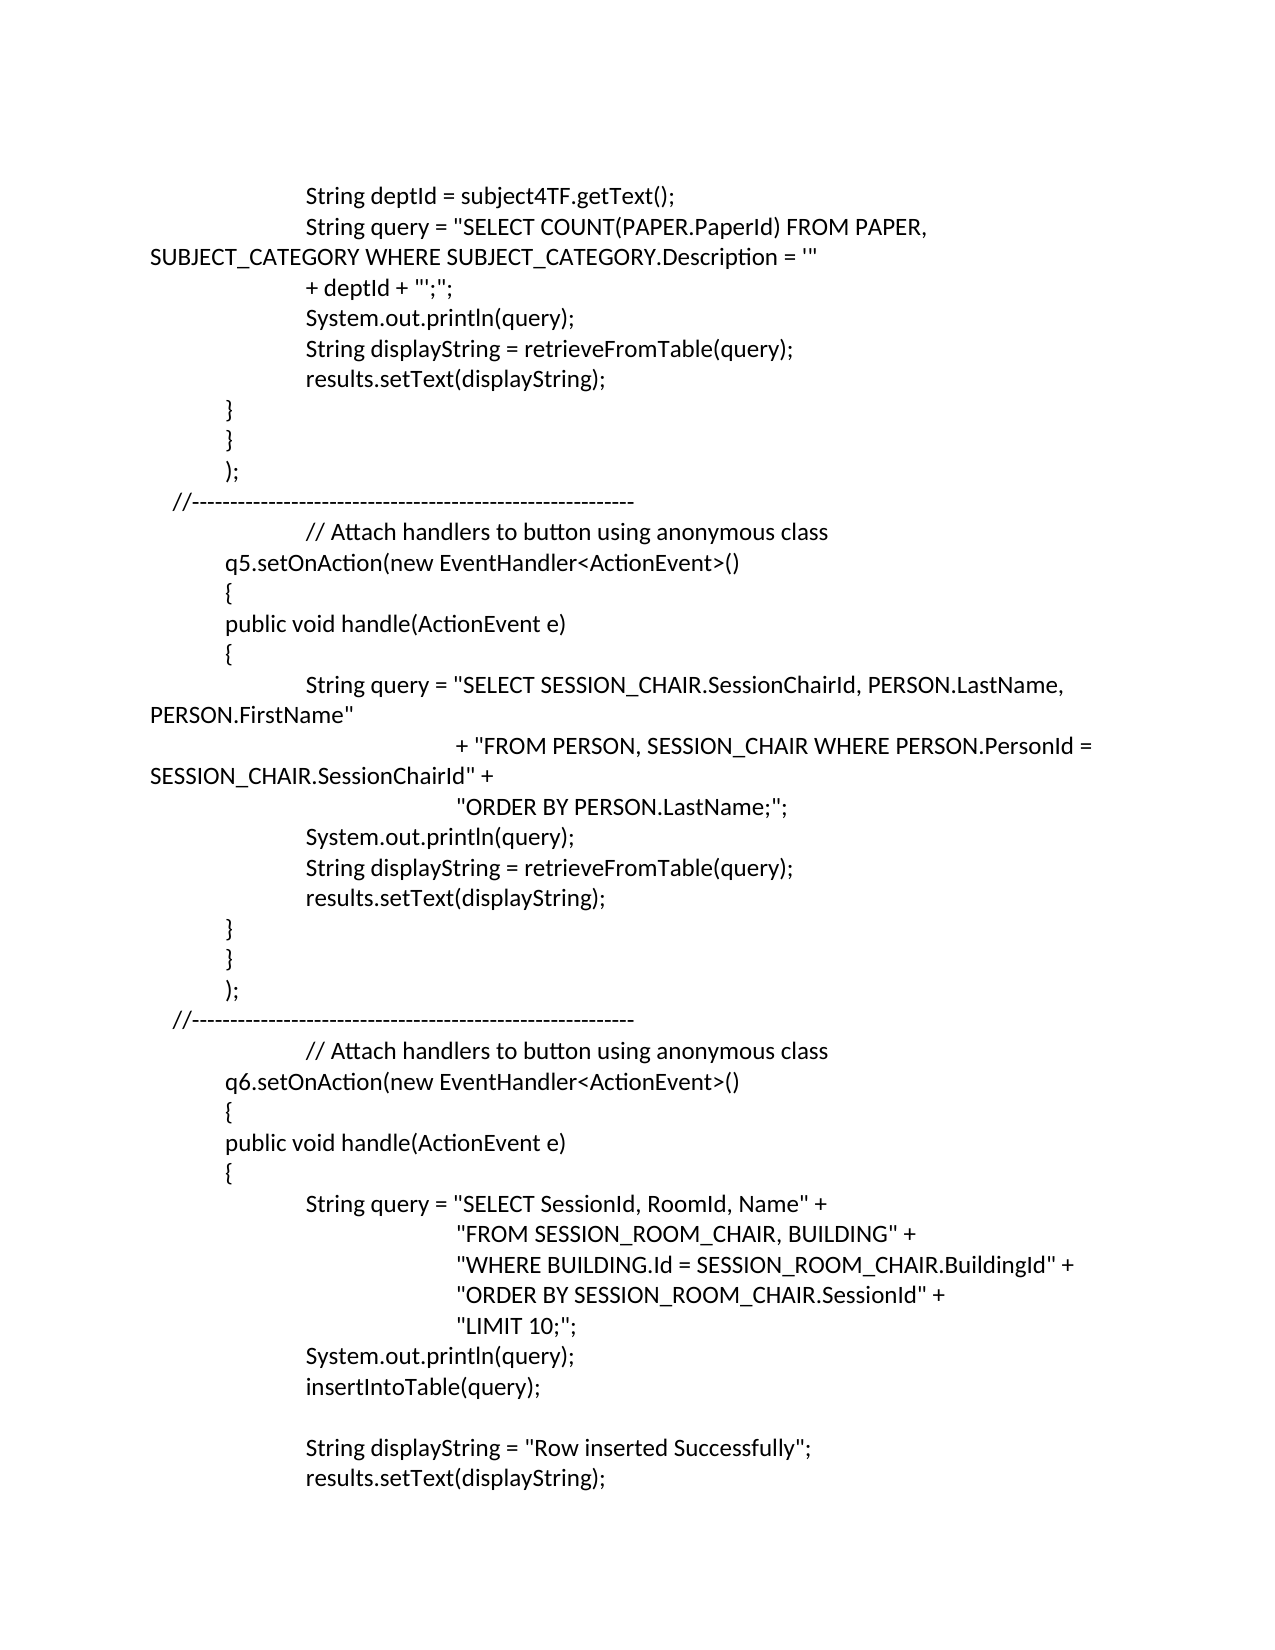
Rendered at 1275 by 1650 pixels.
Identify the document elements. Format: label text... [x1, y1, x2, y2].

text q5.setOnAction(new EventHandler<ActionEvent>() [150, 547, 1125, 577]
text "ORDER BY SESSION_ROOM_CHAIR.SessionId" + [150, 1279, 1125, 1310]
text String deptId = subject4TF.getText(); [150, 181, 1125, 211]
text { [150, 638, 1125, 669]
text String query = "SELECT SessionId, RoomId, Name" + [150, 1188, 1125, 1218]
text System.out.println(query); [150, 821, 1125, 852]
text String displayString = "Row inserted Successfully"; [150, 1432, 1125, 1462]
text System.out.println(query); [150, 303, 1125, 333]
text } [150, 425, 1125, 455]
text + deptId + "';"; [150, 272, 1125, 303]
text String displayString = retrieveFromTable(query); [150, 333, 1125, 364]
text } [150, 913, 1125, 943]
text String query = "SELECT SESSION_CHAIR.SessionChairId, PERSON.LastName, PERSON.FirstName" [150, 669, 1125, 730]
text + "FROM PERSON, SESSION_CHAIR WHERE PERSON.PersonId = SESSION_CHAIR.SessionChairId" + [150, 730, 1125, 791]
text results.setText(displayString); [150, 882, 1125, 913]
text { [150, 1096, 1125, 1127]
text { [150, 577, 1125, 608]
text // Attach handlers to button using anonymous class [150, 1035, 1125, 1066]
text System.out.println(query); [150, 1340, 1125, 1371]
text "ORDER BY PERSON.LastName;"; [150, 791, 1125, 821]
text // Attach handlers to button using anonymous class [150, 516, 1125, 547]
text insertIntoTable(query); [150, 1371, 1125, 1401]
text "FROM SESSION_ROOM_CHAIR, BUILDING" + [150, 1218, 1125, 1249]
text public void handle(ActionEvent e) [150, 1127, 1125, 1157]
text } [150, 943, 1125, 974]
text } [150, 394, 1125, 425]
text results.setText(displayString); [150, 364, 1125, 394]
text q6.setOnAction(new EventHandler<ActionEvent>() [150, 1066, 1125, 1096]
text results.setText(displayString); [150, 1462, 1125, 1493]
text ); [150, 974, 1125, 1004]
text "WHERE BUILDING.Id = SESSION_ROOM_CHAIR.BuildingId" + [150, 1249, 1125, 1279]
text //---------------------------------------------------------- [150, 1004, 1125, 1035]
text String query = "SELECT COUNT(PAPER.PaperId) FROM PAPER, SUBJECT_CATEGORY WHERE SUBJECT_CATEGORY.Description = '" [150, 211, 1125, 272]
text "LIMIT 10;"; [150, 1310, 1125, 1340]
text { [150, 1157, 1125, 1188]
text public void handle(ActionEvent e) [150, 608, 1125, 638]
text //---------------------------------------------------------- [150, 486, 1125, 516]
text String displayString = retrieveFromTable(query); [150, 852, 1125, 882]
text ); [150, 455, 1125, 486]
